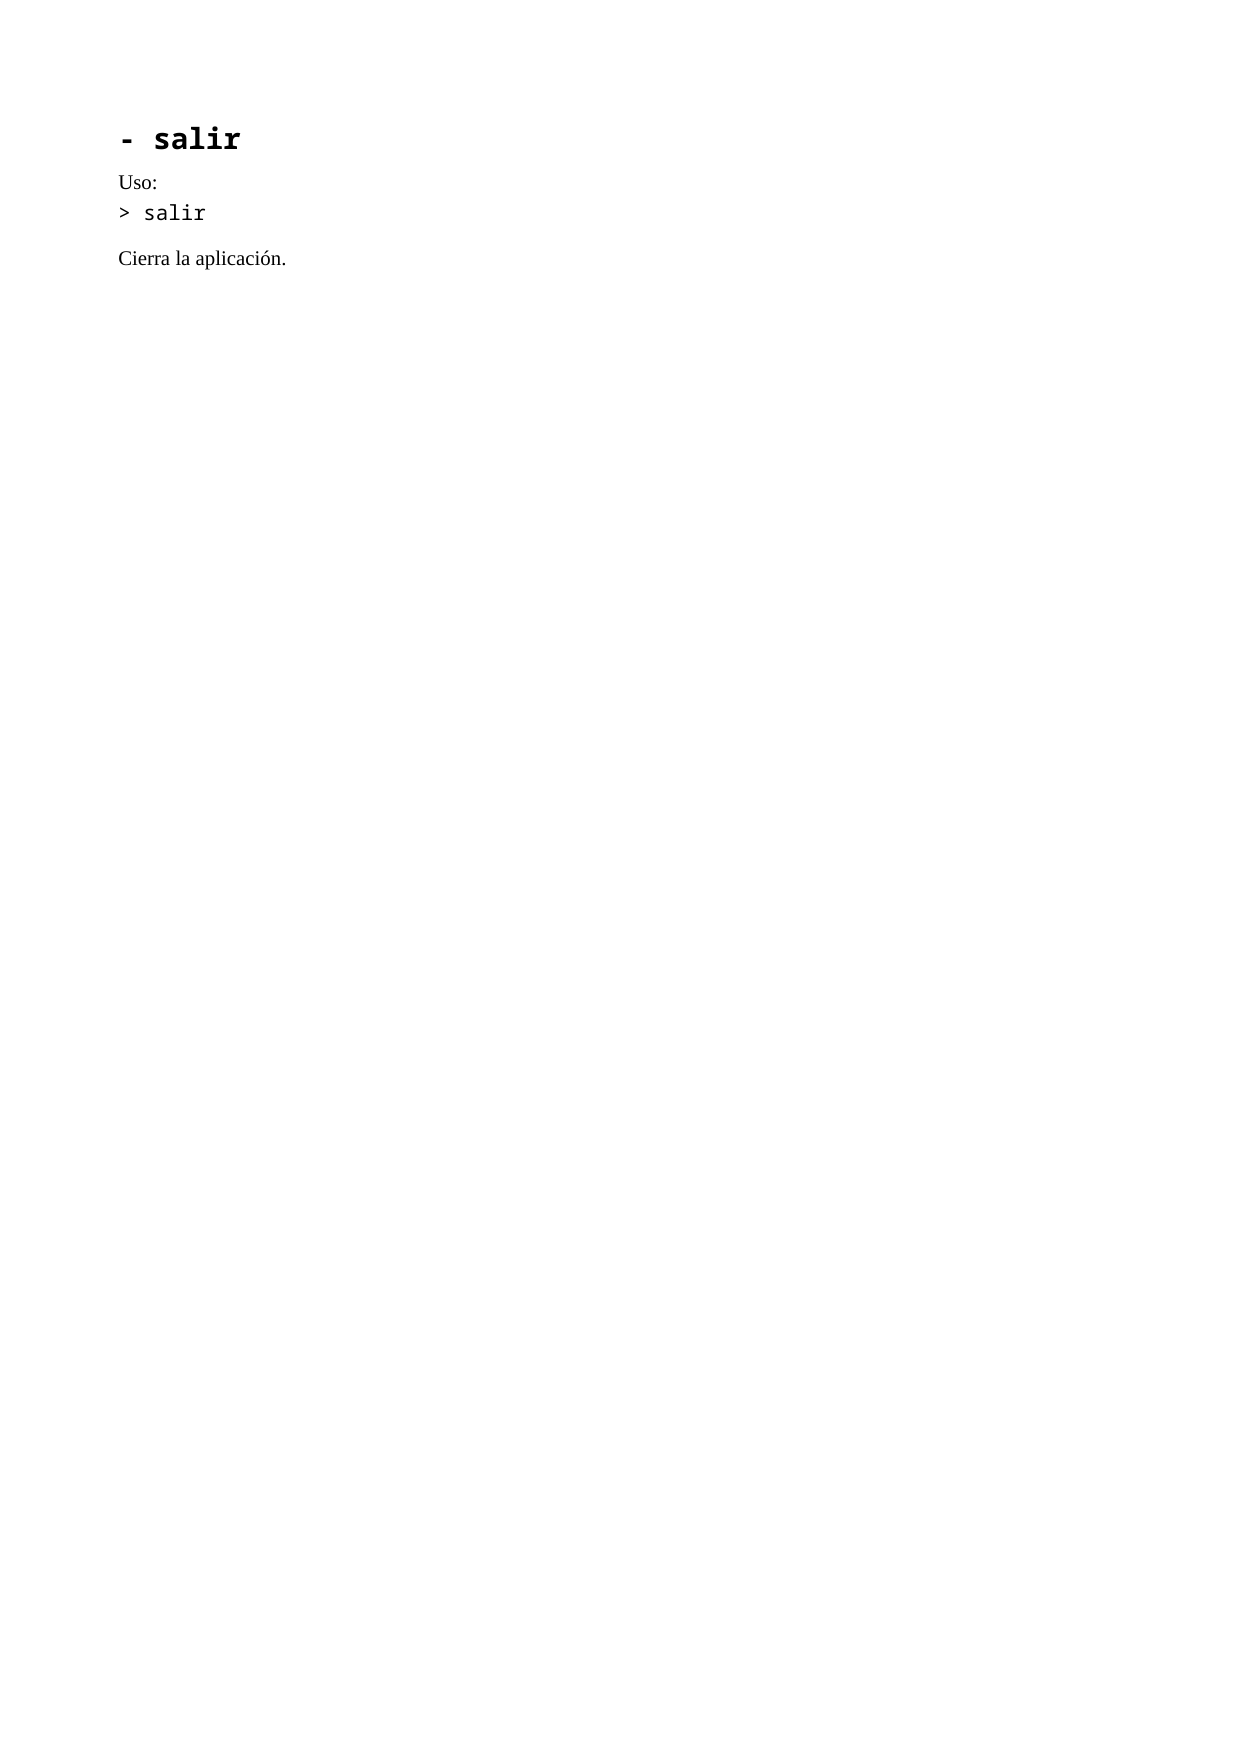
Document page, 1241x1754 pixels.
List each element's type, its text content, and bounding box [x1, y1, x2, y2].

text Uso: > salir [118, 170, 1122, 227]
subtitle - salir [118, 118, 1122, 158]
text Cierra la aplicación. [118, 246, 1122, 270]
